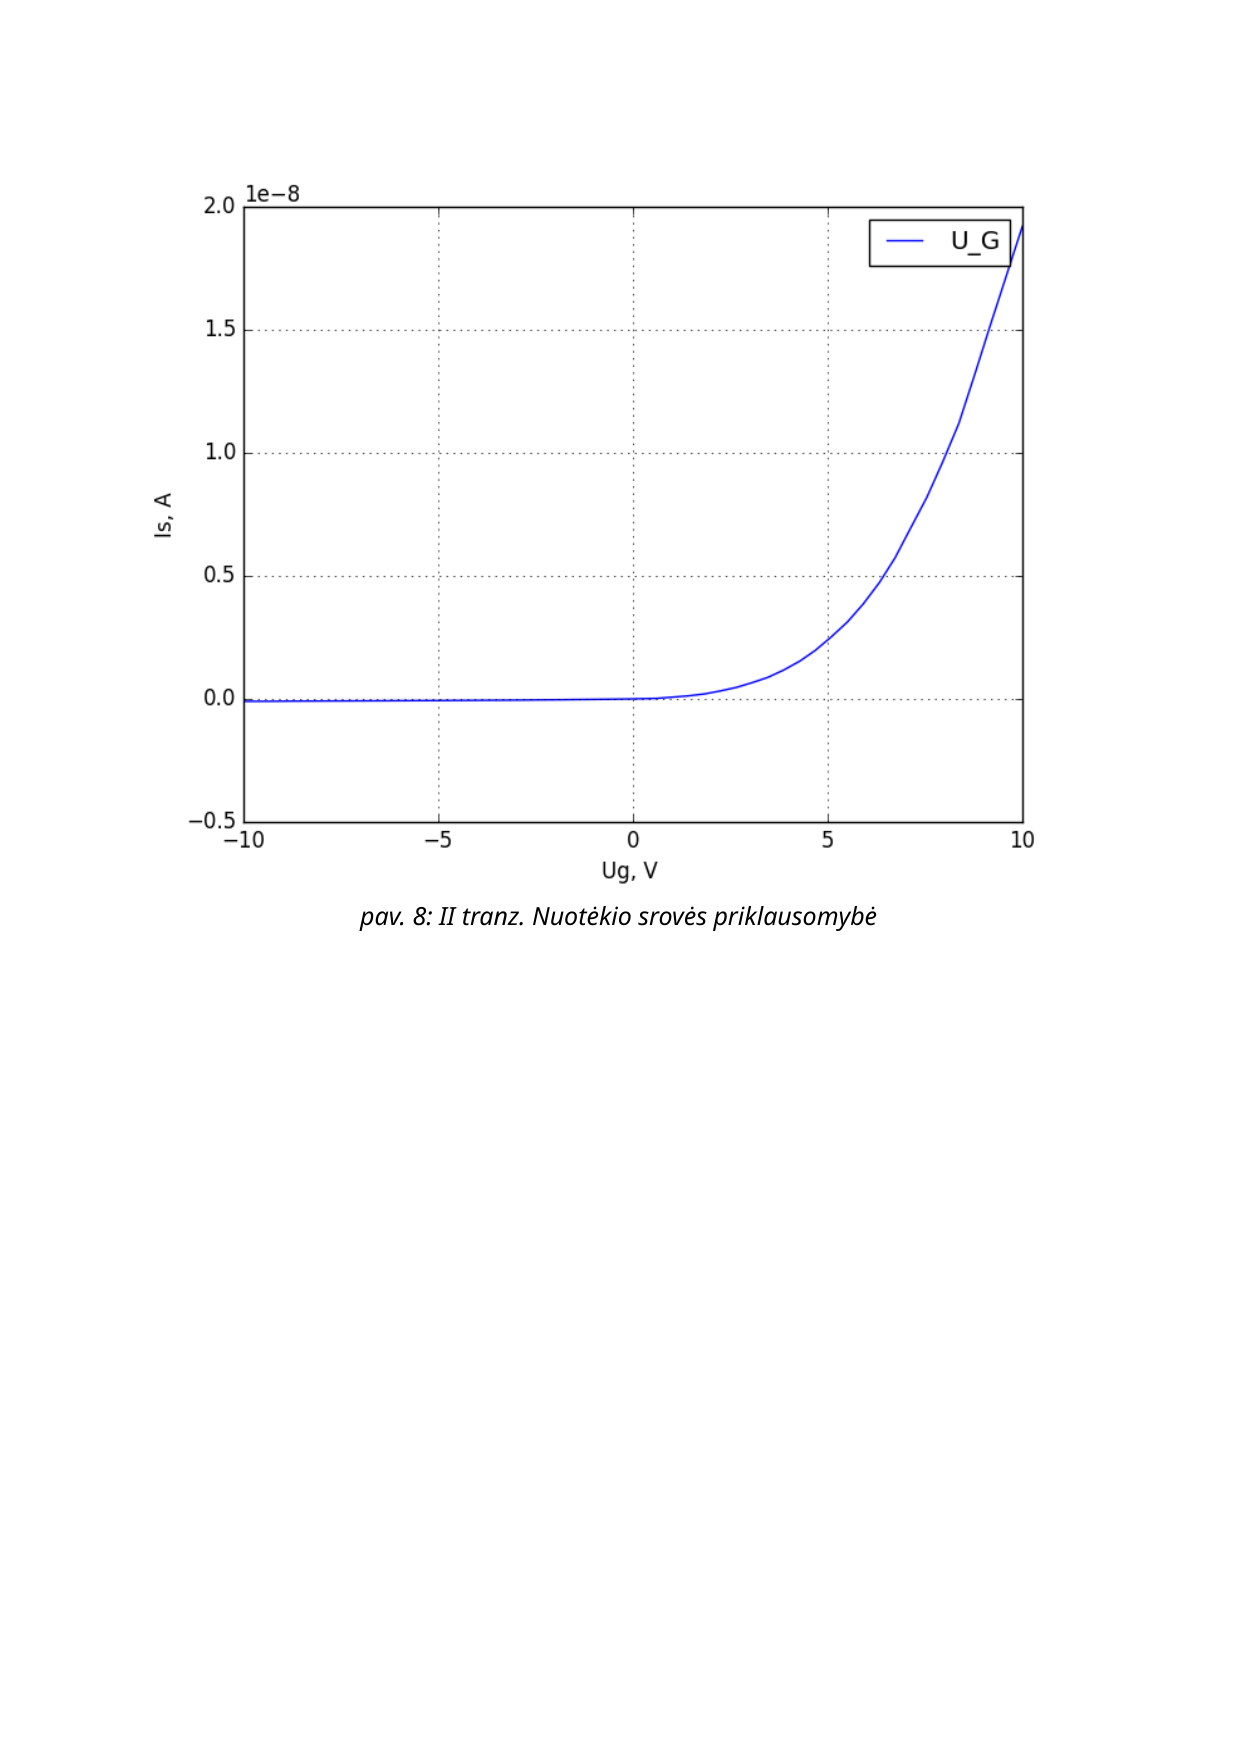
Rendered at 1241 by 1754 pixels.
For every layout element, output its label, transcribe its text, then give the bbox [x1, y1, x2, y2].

picture [118, 130, 1123, 899]
text pav. 8: II tranz. Nuotėkio srovės priklausomybė [118, 899, 1122, 933]
